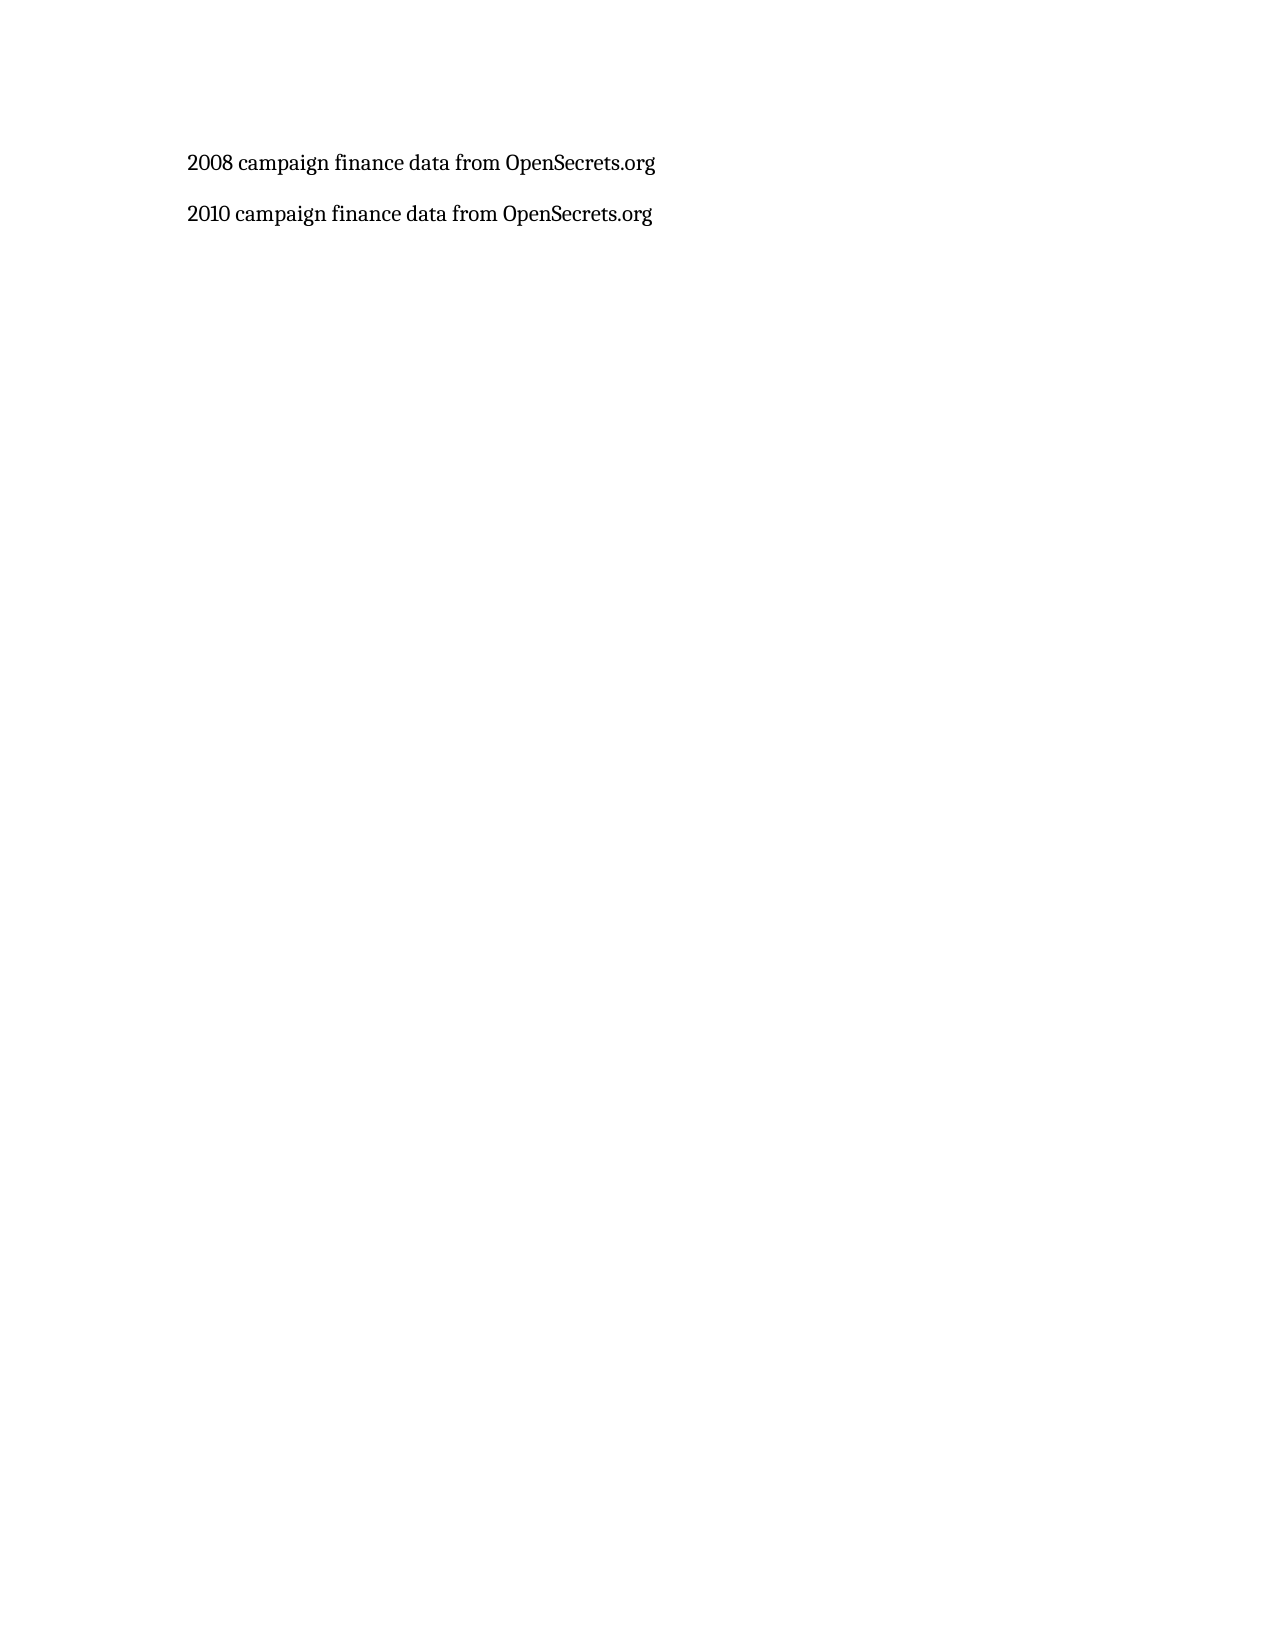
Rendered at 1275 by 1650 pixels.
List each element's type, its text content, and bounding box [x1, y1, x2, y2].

text 2008 campaign finance data from OpenSecrets.org [187, 150, 1087, 176]
text 2010 campaign finance data from OpenSecrets.org [187, 201, 1087, 227]
